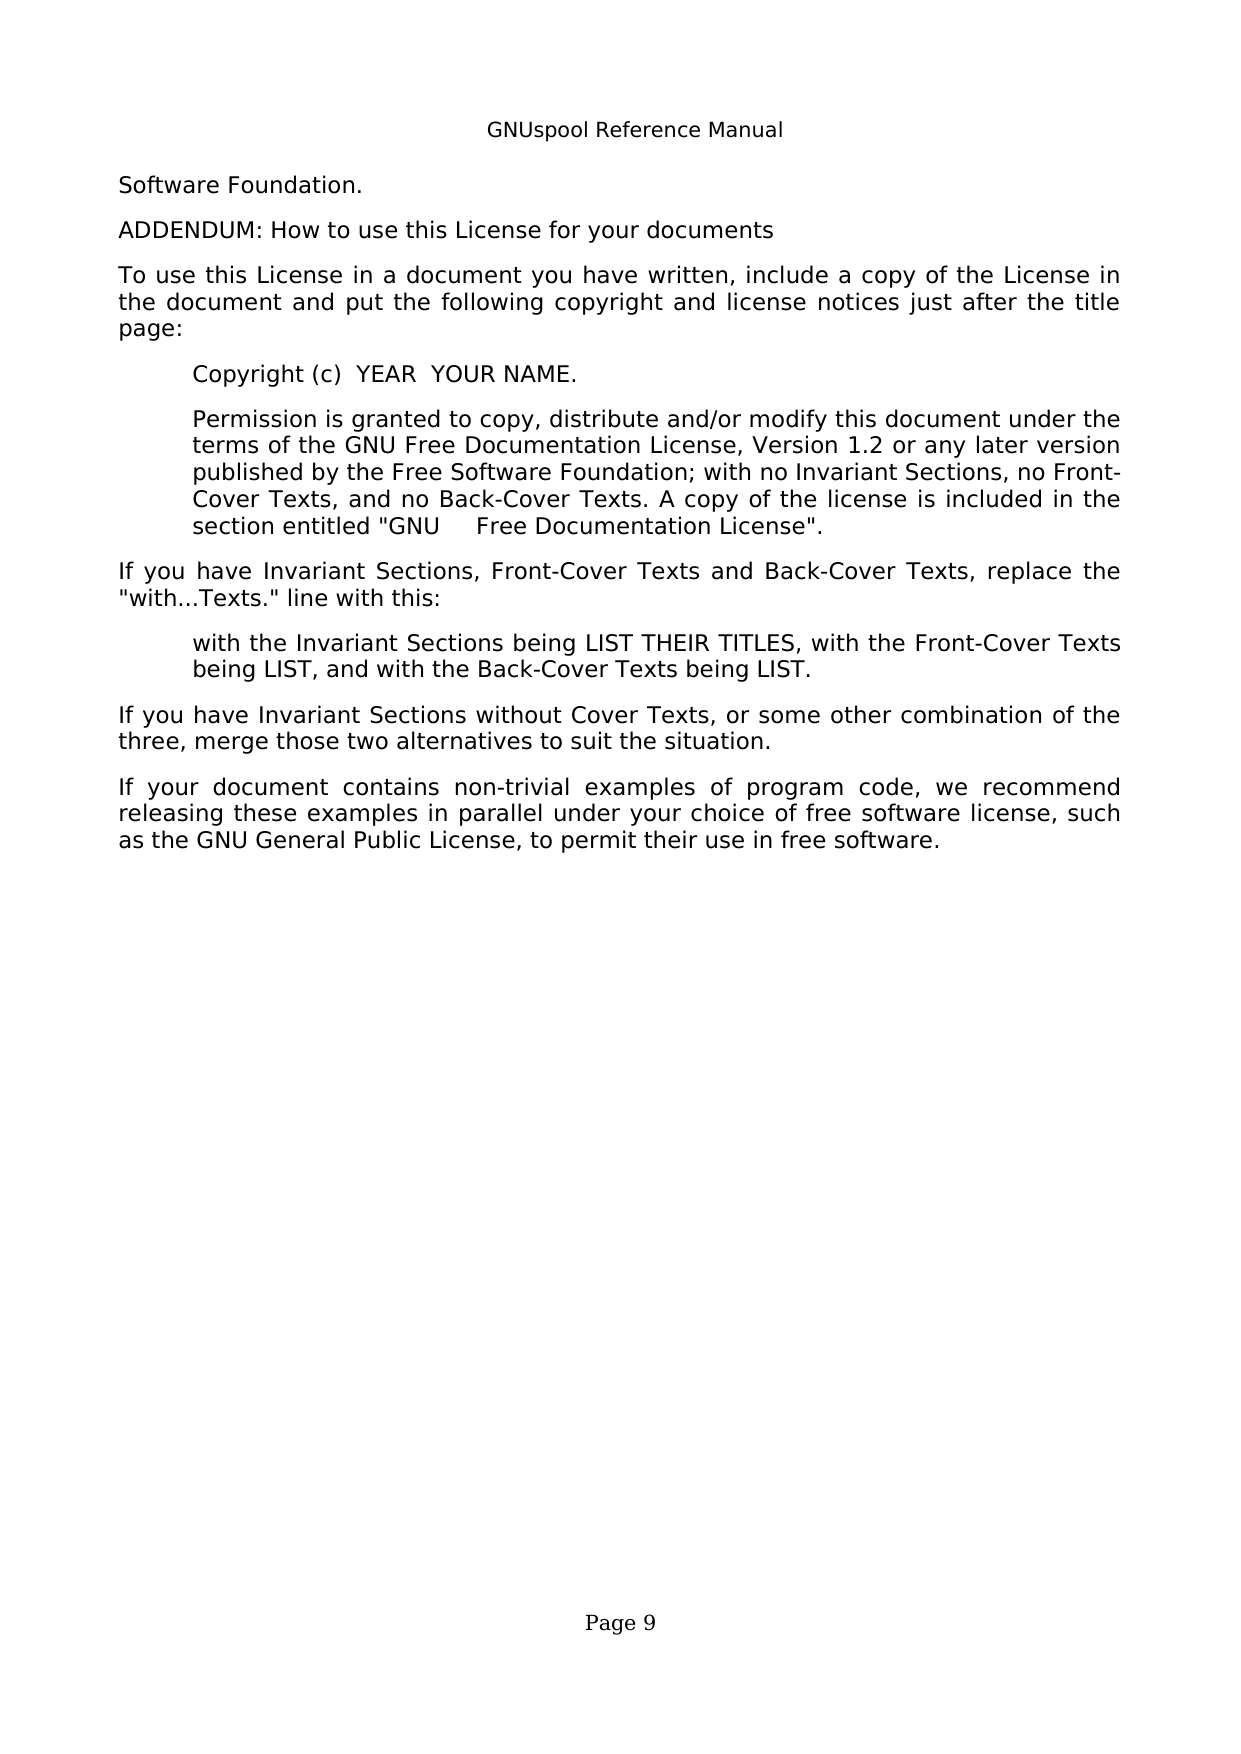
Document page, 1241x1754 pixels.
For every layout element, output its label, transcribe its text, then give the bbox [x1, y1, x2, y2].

text Software Foundation. [118, 172, 1122, 199]
text If your document contains non-trivial examples of program code, we recommend releasing these examples in parallel under your choice of free software license, such as the GNU General Public License, to permit their use in free software. [118, 774, 1122, 854]
text If you have Invariant Sections, Front-Cover Texts and Back-Cover Texts, replace the "with...Texts." line with this: [118, 558, 1122, 612]
text with the Invariant Sections being LIST THEIR TITLES, with the Front-Cover Texts being LIST, and with the Back-Cover Texts being LIST. [192, 630, 1122, 683]
text ADDENDUM: How to use this License for your documents [118, 217, 1122, 244]
text To use this License in a document you have written, include a copy of the License in the document and put the following copyright and license notices just after the title page: [118, 262, 1122, 342]
text If you have Invariant Sections without Cover Texts, or some other combination of the three, merge those two alternatives to suit the situation. [118, 702, 1122, 755]
text Permission is granted to copy, distribute and/or modify this document under the terms of the GNU Free Documentation License, Version 1.2 or any later version published by the Free Software Foundation; with no Invariant Sections, no Front-Cover Texts, and no Back-Cover Texts. A copy of the license is included in the section entitled "GNU Free Documentation License". [192, 406, 1122, 540]
text Copyright (c) YEAR YOUR NAME. [192, 361, 1122, 387]
